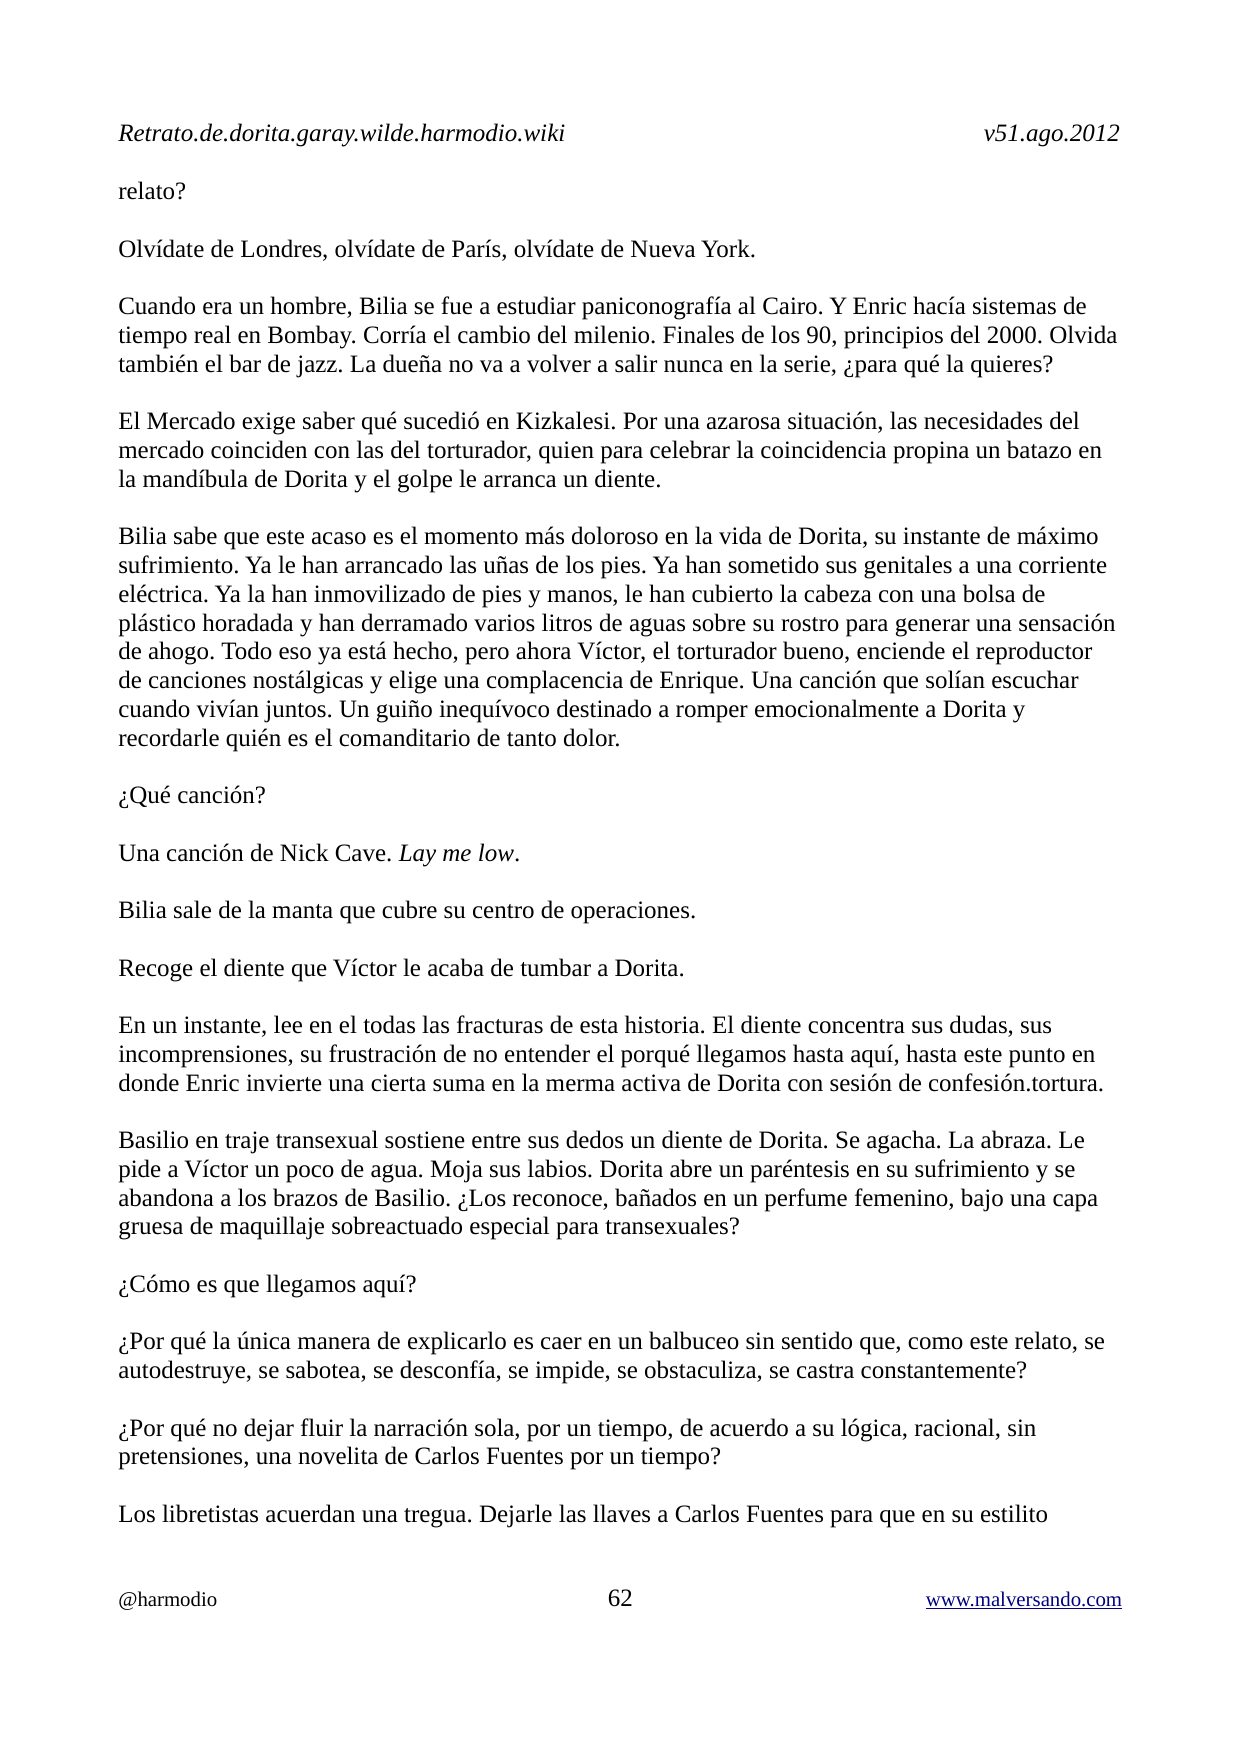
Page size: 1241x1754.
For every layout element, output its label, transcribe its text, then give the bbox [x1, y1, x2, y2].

text ¿Por qué no dejar fluir la narración sola, por un tiempo, de acuerdo a su lógica, racional, sin pretensiones, una novelita de Carlos Fuentes por un tiempo? [118, 1413, 1122, 1470]
text Bilia sale de la manta que cubre su centro de operaciones. [118, 895, 1122, 924]
text Cuando era un hombre, Bilia se fue a estudiar paniconografía al Cairo. Y Enric hacía sistemas de tiempo real en Bombay. Corría el cambio del milenio. Finales de los 90, principios del 2000. Olvida también el bar de jazz. La dueña no va a volver a salir nunca en la serie, ¿para qué la quieres? [118, 291, 1122, 378]
text ¿Por qué la única manera de explicarlo es caer en un balbuceo sin sentido que, como este relato, se autodestruye, se sabotea, se desconfía, se impide, se obstaculiza, se castra constantemente? [118, 1326, 1122, 1384]
text relato? [118, 176, 1122, 205]
text ¿Cómo es que llegamos aquí? [118, 1269, 1122, 1298]
text Olvídate de Londres, olvídate de París, olvídate de Nueva York. [118, 234, 1122, 263]
text Basilio en traje transexual sostiene entre sus dedos un diente de Dorita. Se agacha. La abraza. Le pide a Víctor un poco de agua. Moja sus labios. Dorita abre un paréntesis en su sufrimiento y se abandona a los brazos de Basilio. ¿Los reconoce, bañados en un perfume femenino, bajo una capa gruesa de maquillaje sobreactuado especial para transexuales? [118, 1125, 1122, 1240]
text Los libretistas acuerdan una tregua. Dejarle las llaves a Carlos Fuentes para que en su estilito [118, 1499, 1122, 1528]
text Bilia sabe que este acaso es el momento más doloroso en la vida de Dorita, su instante de máximo sufrimiento. Ya le han arrancado las uñas de los pies. Ya han sometido sus genitales a una corriente eléctrica. Ya la han inmovilizado de pies y manos, le han cubierto la cabeza con una bolsa de plástico horadada y han derramado varios litros de aguas sobre su rostro para generar una sensación de ahogo. Todo eso ya está hecho, pero ahora Víctor, el torturador bueno, enciende el reproductor de canciones nostálgicas y elige una complacencia de Enrique. Una canción que solían escuchar cuando vivían juntos. Un guiño inequívoco destinado a romper emocionalmente a Dorita y recordarle quién es el comanditario de tanto dolor. [118, 521, 1122, 751]
text Una canción de Nick Cave. Lay me low. [118, 838, 1122, 866]
text Recoge el diente que Víctor le acaba de tumbar a Dorita. [118, 953, 1122, 981]
text ¿Qué canción? [118, 780, 1122, 809]
text El Mercado exige saber qué sucedió en Kizkalesi. Por una azarosa situación, las necesidades del mercado coinciden con las del torturador, quien para celebrar la coincidencia propina un batazo en la mandíbula de Dorita y el golpe le arranca un diente. [118, 406, 1122, 493]
text En un instante, lee en el todas las fracturas de esta historia. El diente concentra sus dudas, sus incomprensiones, su frustración de no entender el porqué llegamos hasta aquí, hasta este punto en donde Enric invierte una cierta suma en la merma activa de Dorita con sesión de confesión.tortura. [118, 1010, 1122, 1096]
